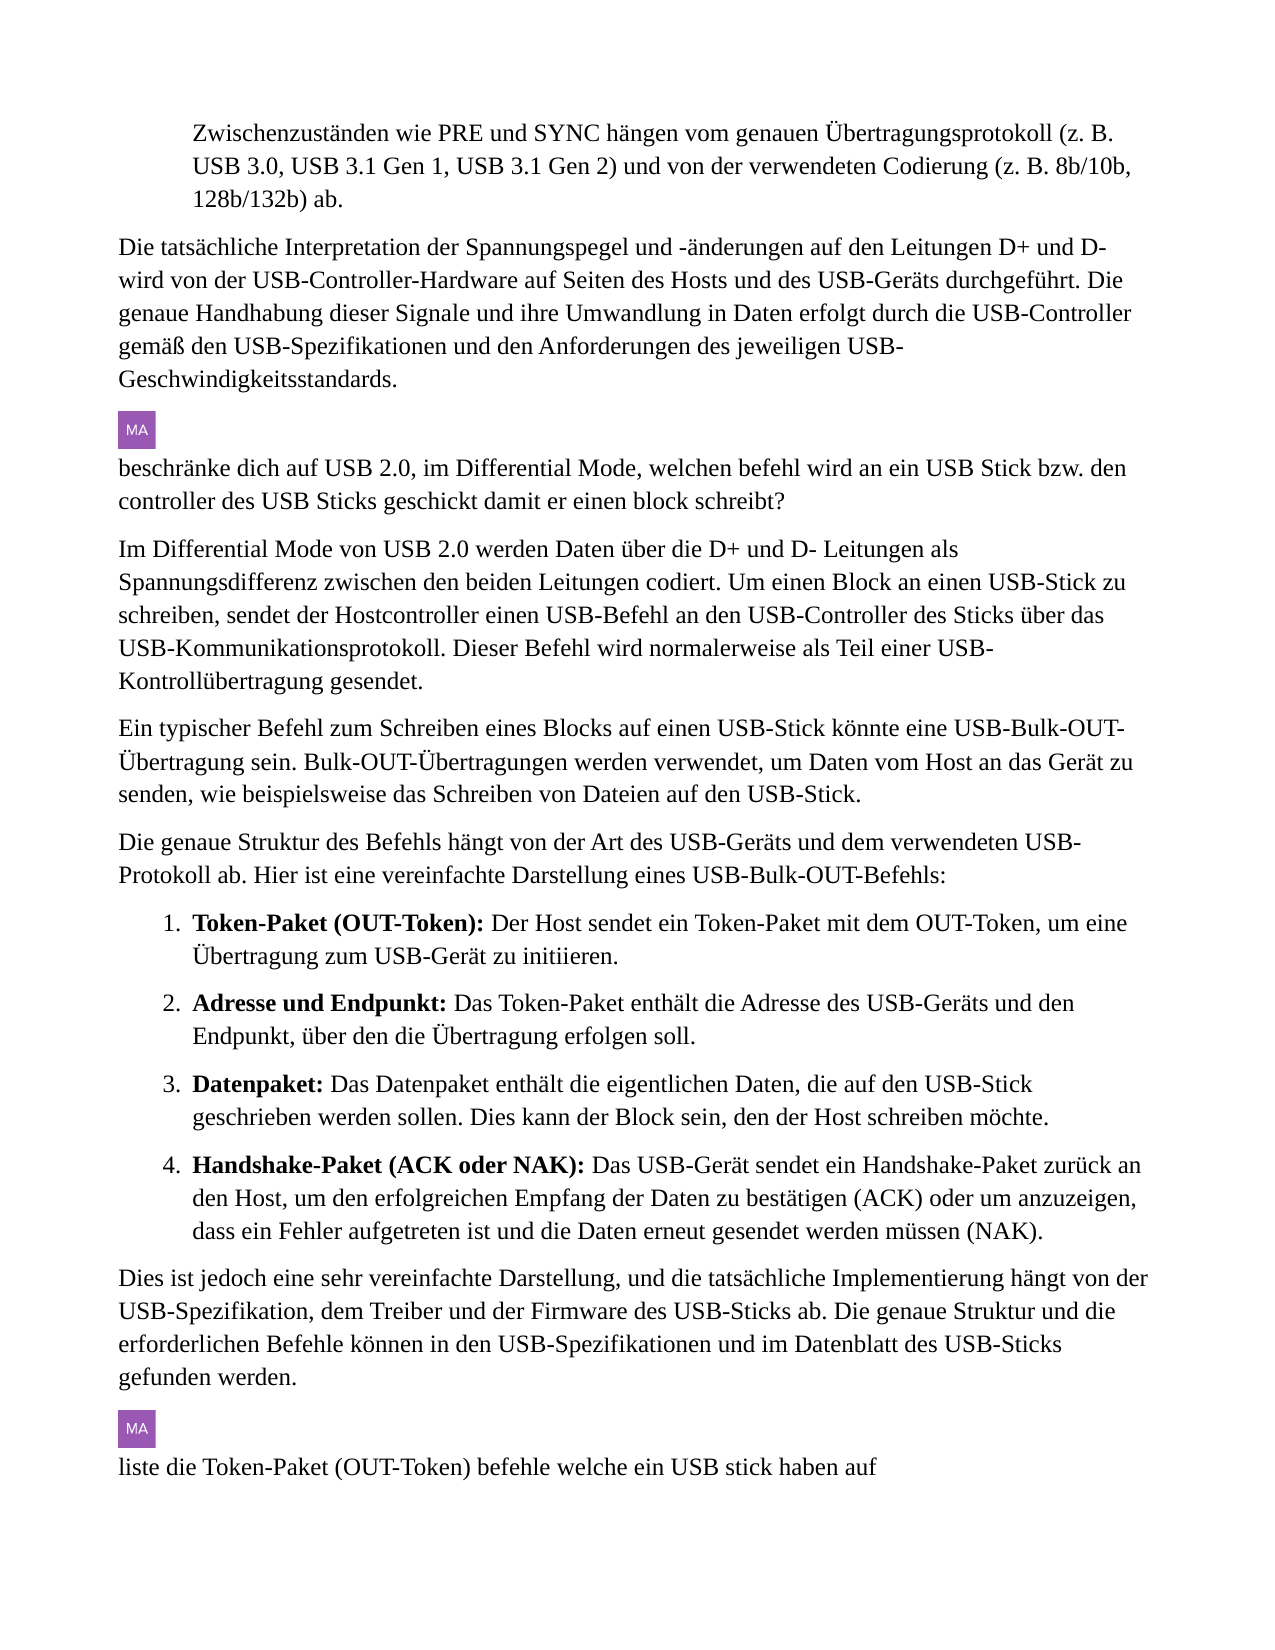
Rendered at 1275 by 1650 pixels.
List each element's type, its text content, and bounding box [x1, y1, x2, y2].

text Im Differential Mode von USB 2.0 werden Daten über die D+ und D- Leitungen als Spannungsdifferenz zwischen den beiden Leitungen codiert. Um einen Block an einen USB-Stick zu schreiben, sendet der Hostcontroller einen USB-Befehl an den USB-Controller des Sticks über das USB-Kommunikationsprotokoll. Dieser Befehl wird normalerweise als Teil einer USB-Kontrollübertragung gesendet. [118, 534, 1157, 695]
picture [118, 411, 156, 449]
list Datenpaket: Das Datenpaket enthält die eigentlichen Daten, die auf den USB-Stick geschrieben werden sollen. Dies kann der Block sein, den der Host schreiben möchte. [162, 1069, 1157, 1131]
text Ein typischer Befehl zum Schreiben eines Blocks auf einen USB-Stick könnte eine USB-Bulk-OUT-Übertragung sein. Bulk-OUT-Übertragungen werden verwendet, um Daten vom Host an das Gerät zu senden, wie beispielsweise das Schreiben von Dateien auf den USB-Stick. [118, 713, 1157, 808]
list Handshake-Paket (ACK oder NAK): Das USB-Gerät sendet ein Handshake-Paket zurück an den Host, um den erfolgreichen Empfang der Daten zu bestätigen (ACK) oder um anzuzeigen, dass ein Fehler aufgetreten ist und die Daten erneut gesendet werden müssen (NAK). [162, 1150, 1157, 1244]
text beschränke dich auf USB 2.0, im Differential Mode, welchen befehl wird an ein USB Stick bzw. den controller des USB Sticks geschickt damit er einen block schreibt? [118, 453, 1157, 515]
list Token-Paket (OUT-Token): Der Host sendet ein Token-Paket mit dem OUT-Token, um eine Übertragung zum USB-Gerät zu initiieren. [162, 908, 1157, 969]
text Die genaue Struktur des Befehls hängt von der Art des USB-Geräts und dem verwendeten USB-Protokoll ab. Hier ist eine vereinfachte Darstellung eines USB-Bulk-OUT-Befehls: [118, 827, 1157, 889]
text liste die Token-Paket (OUT-Token) befehle welche ein USB stick haben auf [118, 1452, 1157, 1481]
picture [118, 1410, 156, 1448]
text Die tatsächliche Interpretation der Spannungspegel und -änderungen auf den Leitungen D+ und D- wird von der USB-Controller-Hardware auf Seiten des Hosts und des USB-Geräts durchgeführt. Die genaue Handhabung dieser Signale und ihre Umwandlung in Daten erfolgt durch die USB-Controller gemäß den USB-Spezifikationen und den Anforderungen des jeweiligen USB-Geschwindigkeitsstandards. [118, 232, 1157, 393]
list Zwischenzuständen wie PRE und SYNC hängen vom genauen Übertragungsprotokoll (z. B. USB 3.0, USB 3.1 Gen 1, USB 3.1 Gen 2) und von der verwendeten Codierung (z. B. 8b/10b, 128b/132b) ab. [162, 118, 1157, 213]
text Dies ist jedoch eine sehr vereinfachte Darstellung, und die tatsächliche Implementierung hängt von der USB-Spezifikation, dem Treiber und der Firmware des USB-Sticks ab. Die genaue Struktur und die erforderlichen Befehle können in den USB-Spezifikationen und im Datenblatt des USB-Sticks gefunden werden. [118, 1263, 1157, 1391]
list Adresse und Endpunkt: Das Token-Paket enthält die Adresse des USB-Geräts und den Endpunkt, über den die Übertragung erfolgen soll. [162, 988, 1157, 1050]
